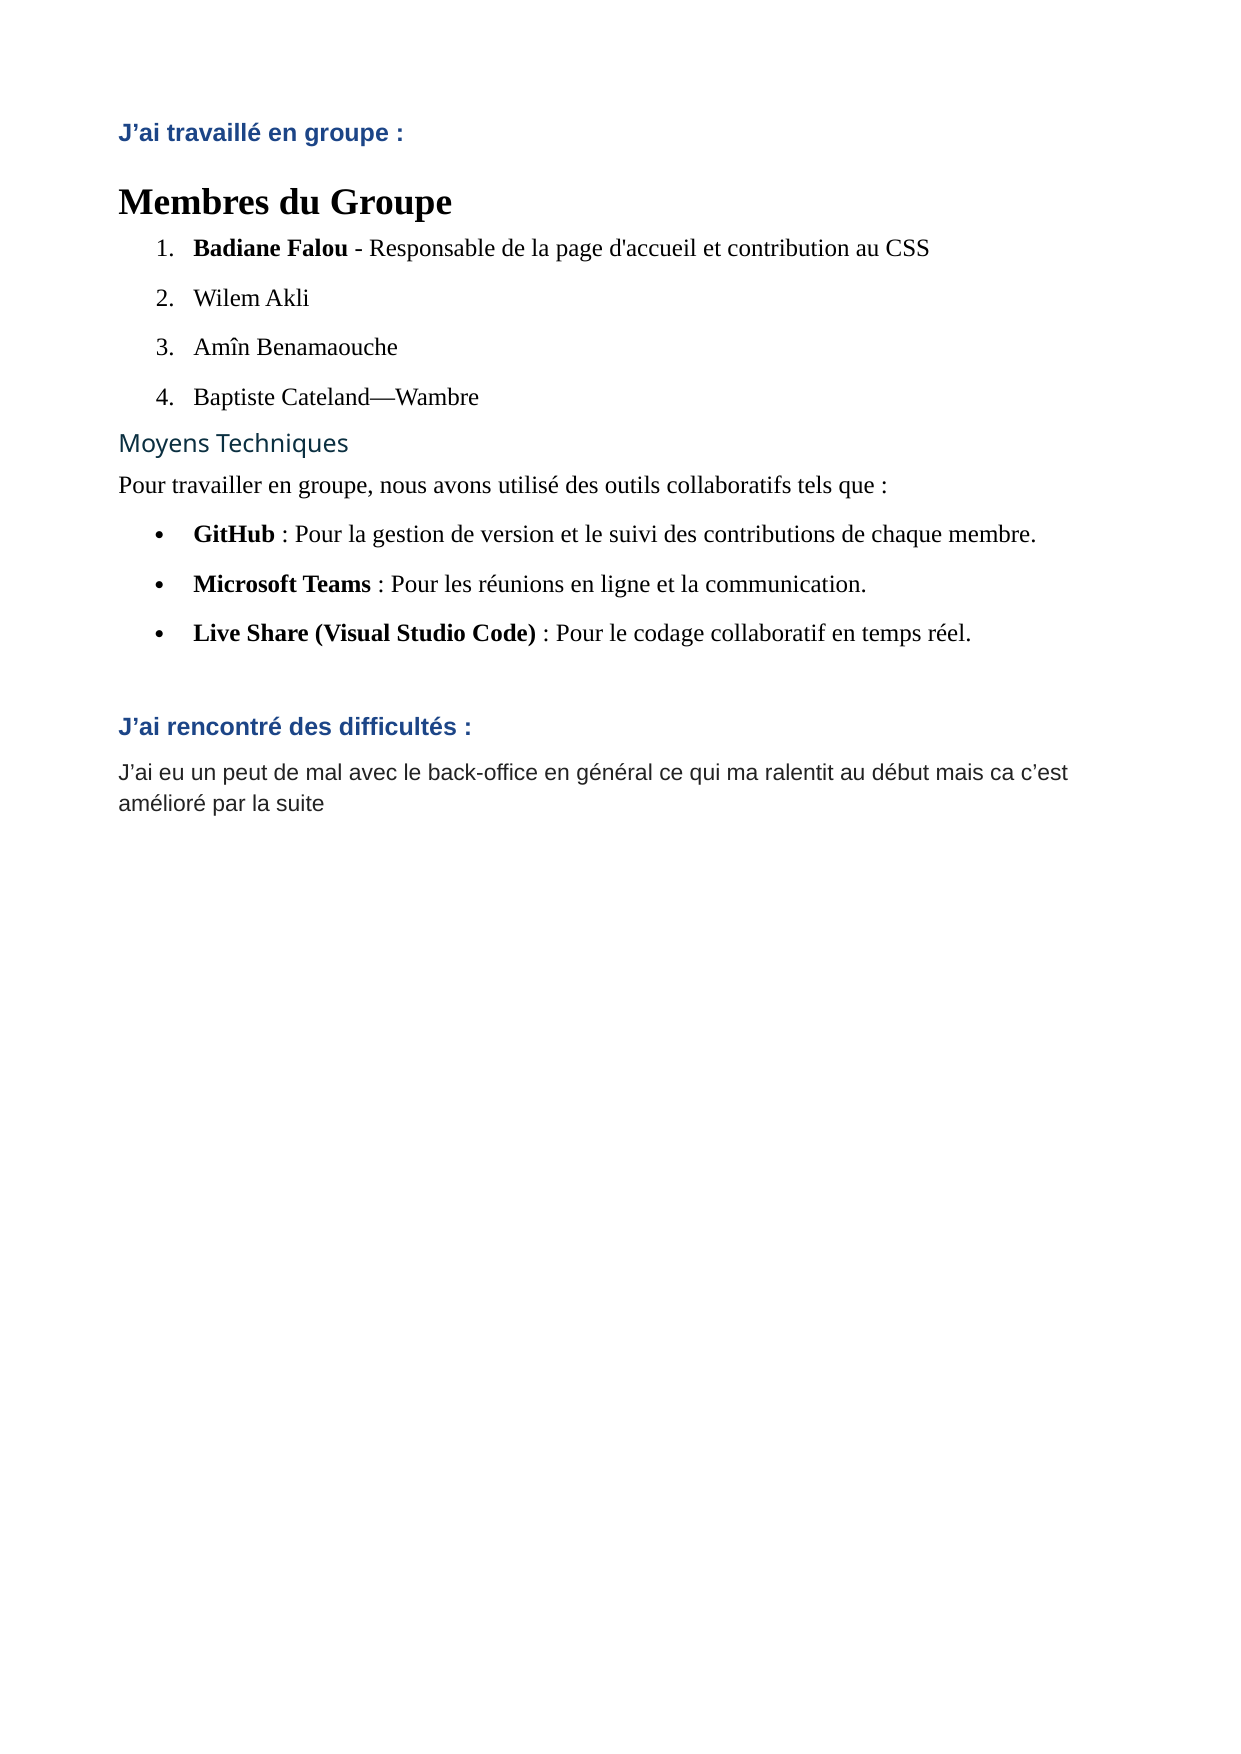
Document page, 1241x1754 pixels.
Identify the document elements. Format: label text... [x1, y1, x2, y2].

list Microsoft Teams : Pour les réunions en ligne et la communication. [156, 569, 1122, 598]
list Wilem Akli [156, 283, 1122, 312]
subtitle Membres du Groupe [118, 180, 1122, 223]
text J’ai eu un peut de mal avec le back-office en général ce qui ma ralentit au début mais ca c’est amélioré par la suite [118, 758, 1122, 816]
subtitle J’ai rencontré des difficultés : [118, 712, 1122, 740]
list GitHub : Pour la gestion de version et le suivi des contributions de chaque membre. [156, 519, 1122, 548]
subtitle J’ai travaillé en groupe : [118, 118, 1122, 147]
list Badiane Falou - Responsable de la page d'accueil et contribution au CSS [156, 233, 1122, 262]
text Pour travailler en groupe, nous avons utilisé des outils collaboratifs tels que : [118, 470, 1122, 498]
subtitle Moyens Techniques [118, 425, 1122, 459]
list Amîn Benamaouche [156, 332, 1122, 361]
list Live Share (Visual Studio Code) : Pour le codage collaboratif en temps réel. [156, 618, 1122, 647]
list Baptiste Cateland—Wambre [156, 382, 1122, 411]
